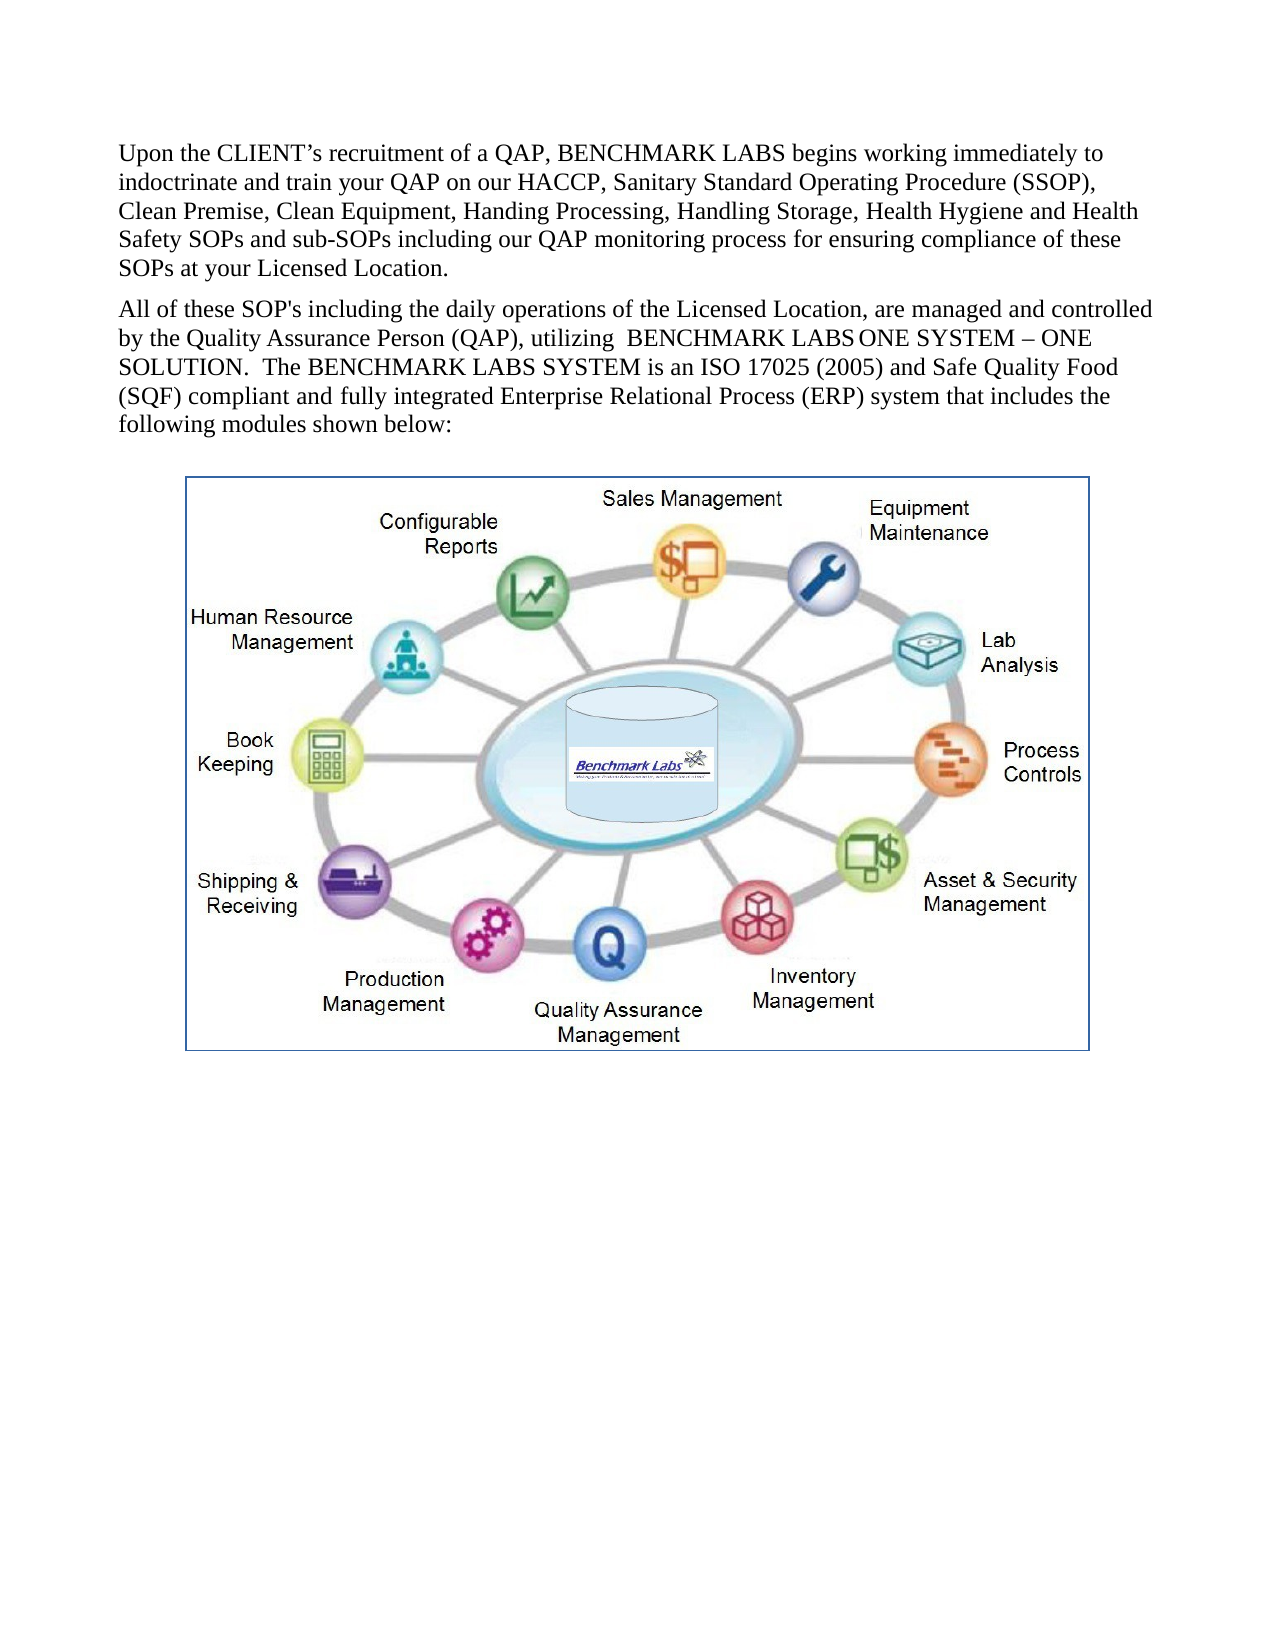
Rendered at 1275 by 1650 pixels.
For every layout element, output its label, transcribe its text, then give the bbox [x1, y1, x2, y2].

text Upon the CLIENT’s recruitment of a QAP, BENCHMARK LABS begins working immediately to indoctrinate and train your QAP on our HACCP, Sanitary Standard Operating Procedure (SSOP), Clean Premise, Clean Equipment, Handing Processing, Handling Storage, Health Hygiene and Health Safety SOPs and sub-SOPs including our QAP monitoring process for ensuring compliance of these SOPs at your Licensed Location. [118, 118, 1157, 282]
text All of these SOP's including the daily operations of the Licensed Location, are managed and controlled by the Quality Assurance Person (QAP), utilizing BENCHMARK LABS ONE SYSTEM – ONE SOLUTION. The BENCHMARK LABS SYSTEM is an ISO 17025 (2005) and Safe Quality Food (SQF) compliant and fully integrated Enterprise Relational Process (ERP) system that includes the following modules shown below: [118, 294, 1157, 438]
picture [187, 478, 1088, 1050]
